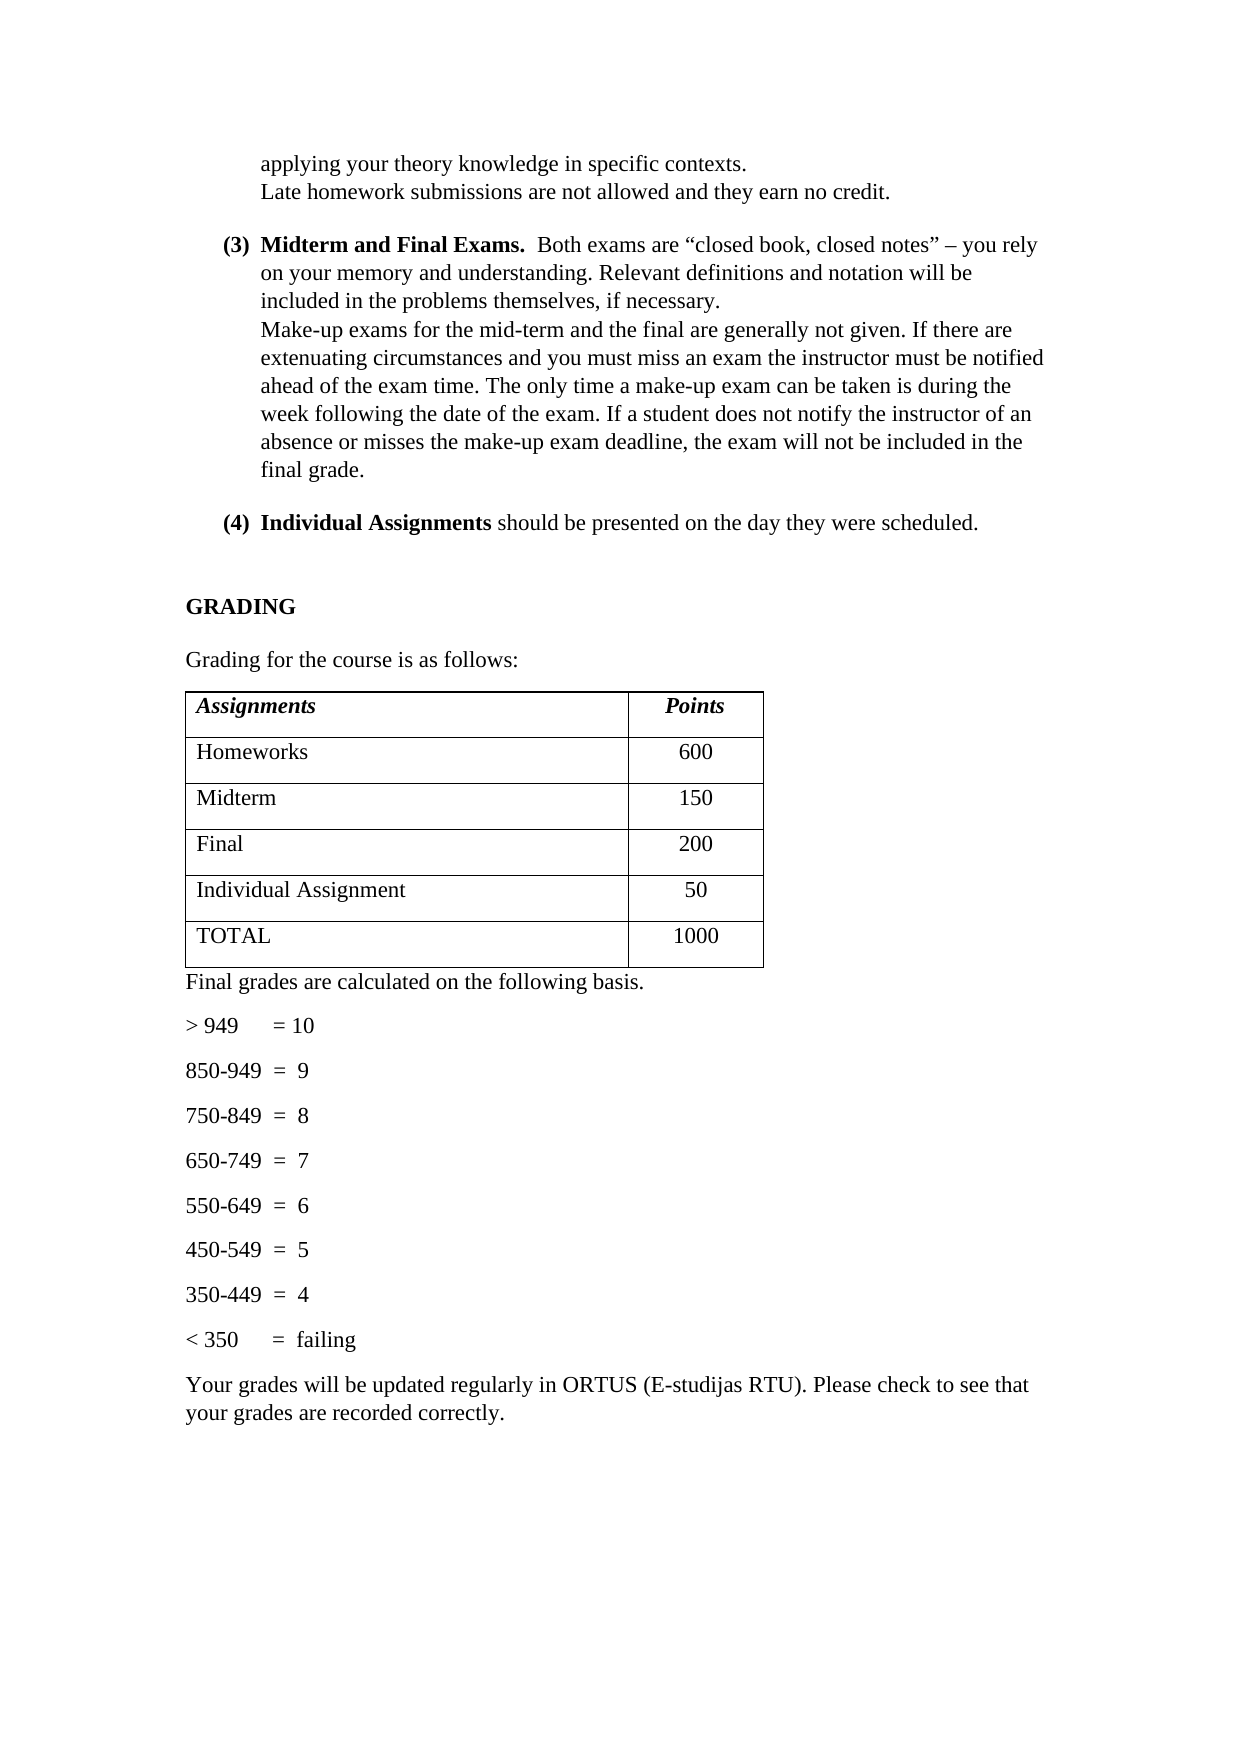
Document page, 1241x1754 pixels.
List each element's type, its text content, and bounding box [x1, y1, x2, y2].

table_cell 200 [629, 830, 763, 875]
table_cell Homeworks [186, 738, 628, 783]
list applying your theory knowledge in specific contexts. Late homework submissions are not allowed and they earn no credit. [223, 150, 1055, 204]
table_cell 600 [629, 738, 763, 783]
text 750-849 = 8 [185, 1102, 1055, 1128]
table_cell 150 [629, 784, 763, 829]
table_cell Final [186, 830, 628, 875]
text 450-549 = 5 [185, 1237, 1055, 1263]
table_cell 1000 [629, 922, 763, 967]
table_cell Midterm [186, 784, 628, 829]
text Grading for the course is as follows: [185, 647, 1055, 673]
text 650-749 = 7 [185, 1147, 1055, 1173]
table_header Points [629, 693, 763, 737]
list Individual Assignments should be presented on the day they were scheduled. [223, 509, 1055, 566]
table_cell 50 [629, 876, 763, 921]
text < 350 = failing [185, 1326, 1055, 1352]
text GRADING [185, 593, 1055, 620]
text 850-949 = 9 [185, 1057, 1055, 1084]
table_cell TOTAL [186, 922, 628, 967]
text 550-649 = 6 [185, 1192, 1055, 1218]
text > 949 = 10 [185, 1013, 1055, 1039]
list Midterm and Final Exams. Both exams are “closed book, closed notes” – you rely on your memory and understanding. Relevant definitions and notation will be included in the problems themselves, if necessary. Make-up exams for the mid-term and the final are generally not given. If there are extenuating circumstances and you must miss an exam the instructor must be notified ahead of the exam time. The only time a make-up exam can be taken is during the week following the date of the exam. If a student does not notify the instructor of an absence or misses the make-up exam deadline, the exam will not be included in the final grade. [223, 231, 1055, 483]
text Final grades are calculated on the following basis. [185, 968, 1055, 994]
text 350-449 = 4 [185, 1281, 1055, 1308]
table_header Assignments [186, 693, 628, 737]
text Your grades will be updated regularly in ORTUS (E-studijas RTU). Please check to see that your grades are recorded correctly. [185, 1371, 1055, 1425]
table_cell Individual Assignment [186, 876, 628, 921]
